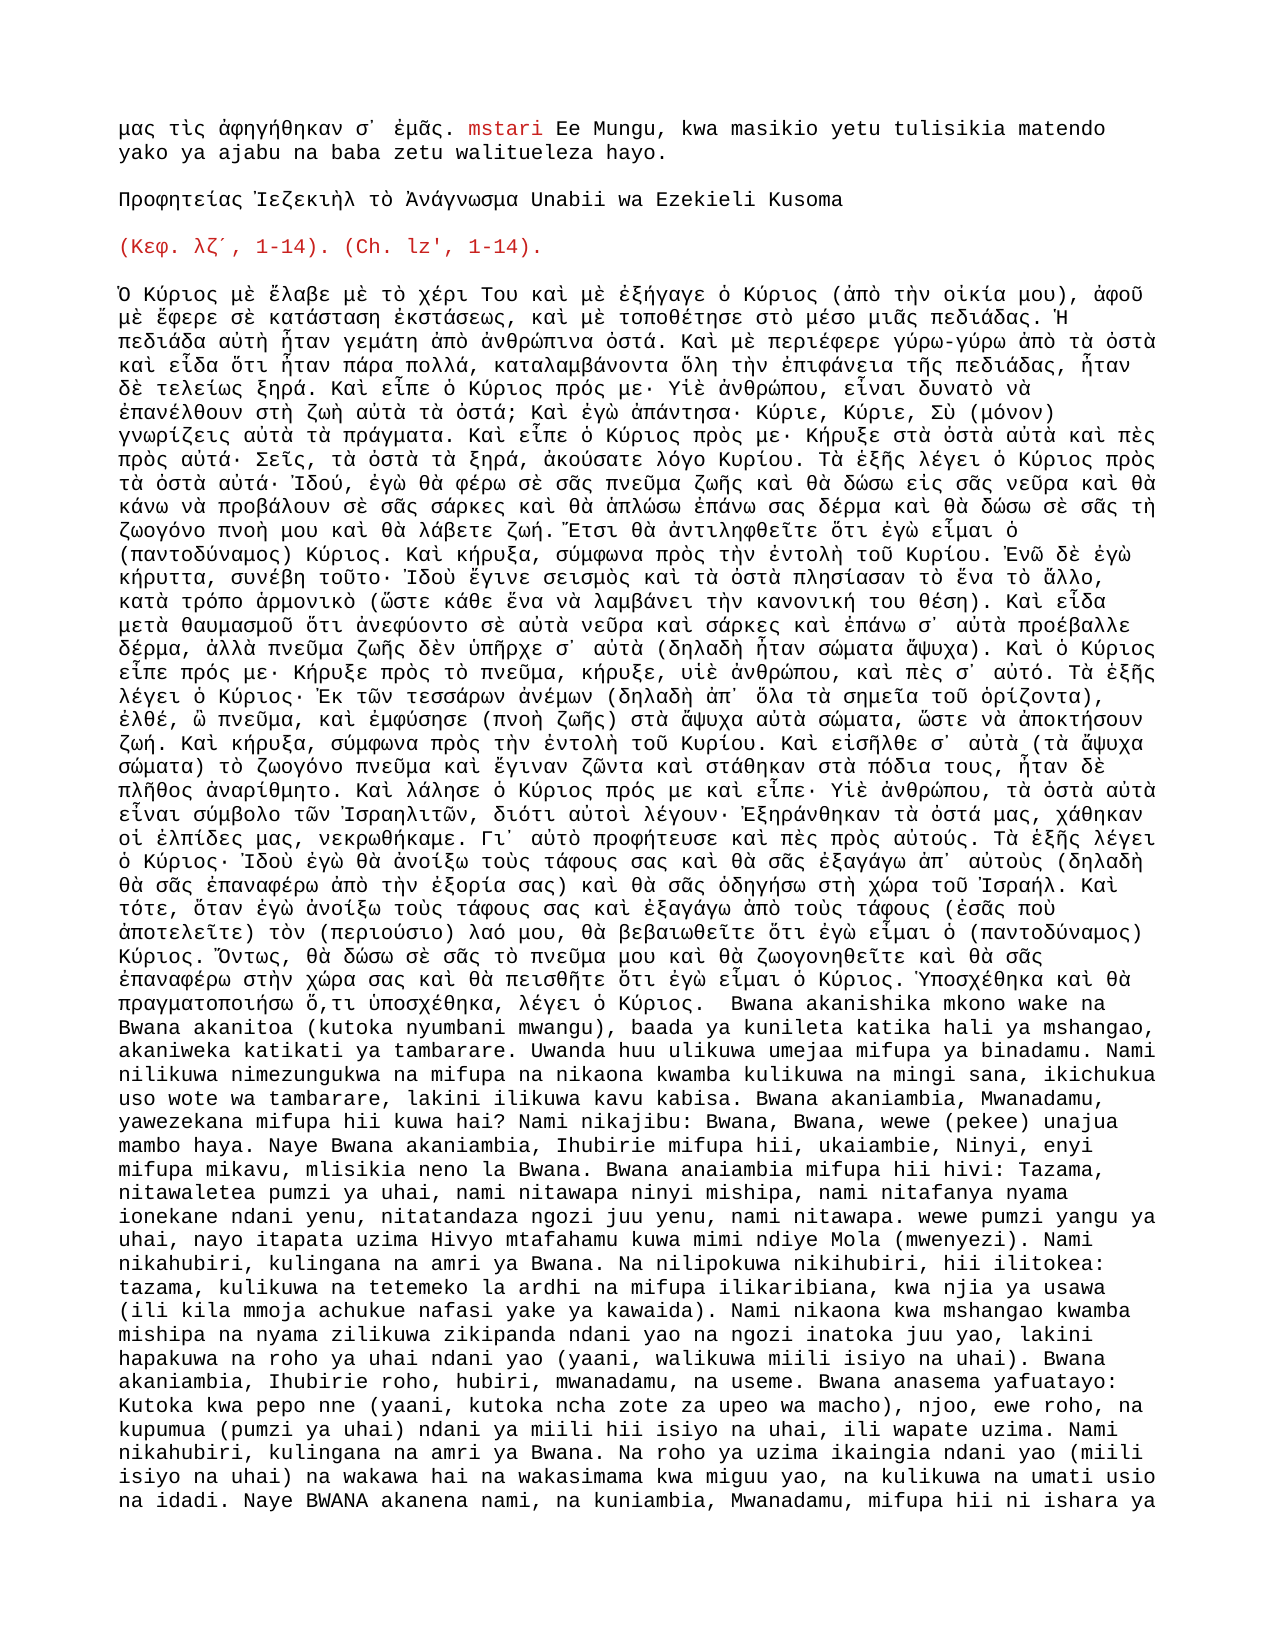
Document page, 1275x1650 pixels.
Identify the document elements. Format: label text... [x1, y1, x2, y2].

text Προφητείας Ἰεζεκιὴλ τὸ Ἀνάγνωσμα Unabii wa Ezekieli Kusoma [118, 189, 1157, 213]
text μας τὶς ἀφηγήθηκαν σ᾿ ἐμᾶς. mstari Ee Mungu, kwa masikio yetu tulisikia matendo yako ya ajabu na baba zetu walitueleza hayo. [118, 118, 1157, 165]
text Ὁ Κύριος μὲ ἔλαβε μὲ τὸ χέρι Του καὶ μὲ ἐξήγαγε ὁ Κύριος (ἀπὸ τὴν οἰκία μου), ἀφοῦ μὲ ἔφερε σὲ κατάσταση ἐκστάσεως, καὶ μὲ τοποθέτησε στὸ μέσο μιᾶς πεδιάδας. Ἡ πεδιάδα αὐτὴ ἦταν γεμάτη ἀπὸ ἀνθρώπινα ὀστά. Καὶ μὲ περιέφερε γύρω-γύρω ἀπὸ τὰ ὀστὰ καὶ εἶδα ὅτι ἦταν πάρα πολλά, καταλαμβάνοντα ὅλη τὴν ἐπιφάνεια τῆς πεδιάδας, ἦταν δὲ τελείως ξηρά. Καὶ εἶπε ὁ Κύριος πρός με· Υἱὲ ἀνθρώπου, εἶναι δυνατὸ νὰ ἐπανέλθουν στὴ ζωὴ αὐτὰ τὰ ὀστά; Καὶ ἐγὼ ἀπάντησα· Κύριε, Κύριε, Σὺ (μόνον) γνωρίζεις αὐτὰ τὰ πράγματα. Καὶ εἶπε ὁ Κύριος πρὸς με· Κήρυξε στὰ ὀστὰ αὐτὰ καὶ πὲς πρὸς αὐτά· Σεῖς, τὰ ὀστὰ τὰ ξηρά, ἀκούσατε λόγο Κυρίου. Τὰ ἑξῆς λέγει ὁ Κύριος πρὸς τὰ ὀστὰ αὐτά· Ἰδού, ἐγὼ θὰ φέρω σὲ σᾶς πνεῦμα ζωῆς καὶ θὰ δώσω εἰς σᾶς νεῦρα καὶ θὰ κάνω νὰ προβάλουν σὲ σᾶς σάρκες καὶ θὰ ἁπλώσω ἐπάνω σας δέρμα καὶ θὰ δώσω σὲ σᾶς τὴ ζωογόνο πνοὴ μου καὶ θὰ λάβετε ζωή. Ἔτσι θὰ ἀντιληφθεῖτε ὅτι ἐγὼ εἶμαι ὁ (παντοδύναμος) Κύριος. Καὶ κήρυξα, σύμφωνα πρὸς τὴν ἐντολὴ τοῦ Κυρίου. Ἐνῶ δὲ ἐγὼ κήρυττα, συνέβη τοῦτο· Ἰδοὺ ἔγινε σεισμὸς καὶ τὰ ὀστὰ πλησίασαν τὸ ἕνα τὸ ἄλλο, κατὰ τρόπο ἁρμονικὸ (ὥστε κάθε ἕνα νὰ λαμβάνει τὴν κανονική του θέση). Καὶ εἶδα μετὰ θαυμασμοῦ ὅτι ἀνεφύοντο σὲ αὐτὰ νεῦρα καὶ σάρκες καὶ ἐπάνω σ᾿ αὐτὰ προέβαλλε δέρμα, ἀλλὰ πνεῦμα ζωῆς δὲν ὑπῆρχε σ᾿ αὐτὰ (δηλαδὴ ἦταν σώματα ἄψυχα). Καὶ ὁ Κύριος εἶπε πρός με· Κήρυξε πρὸς τὸ πνεῦμα, κήρυξε, υἱὲ ἀνθρώπου, καὶ πὲς σ᾿ αὐτό. Τὰ ἑξῆς λέγει ὁ Κύριος· Ἐκ τῶν τεσσάρων ἀνέμων (δηλαδὴ ἀπ᾿ ὅλα τὰ σημεῖα τοῦ ὁρίζοντα), ἐλθέ, ὢ πνεῦμα, καὶ ἐμφύσησε (πνοὴ ζωῆς) στὰ ἄψυχα αὐτὰ σώματα, ὥστε νὰ ἀποκτήσουν ζωή. Καὶ κήρυξα, σύμφωνα πρὸς τὴν ἐντολὴ τοῦ Κυρίου. Καὶ εἰσῆλθε σ᾿ αὐτὰ (τὰ ἄψυχα σώματα) τὸ ζωογόνο πνεῦμα καὶ ἔγιναν ζῶντα καὶ στάθηκαν στὰ πόδια τους, ἦταν δὲ πλῆθος ἀναρίθμητο. Καὶ λάλησε ὁ Κύριος πρός με καὶ εἶπε· Υἱὲ ἀνθρώπου, τὰ ὀστὰ αὐτὰ εἶναι σύμβολο τῶν Ἰσραηλιτῶν, διότι αὐτοὶ λέγουν· Ἐξηράνθηκαν τὰ ὀστά μας, χάθηκαν οἱ ἐλπίδες μας, νεκρωθήκαμε. Γι᾿ αὐτὸ προφήτευσε καὶ πὲς πρὸς αὐτούς. Τὰ ἑξῆς λέγει ὁ Κύριος· Ἰδοὺ ἐγὼ θὰ ἀνοίξω τοὺς τάφους σας καὶ θὰ σᾶς ἐξαγάγω ἀπ᾿ αὐτοὺς (δηλαδὴ θὰ σᾶς ἐπαναφέρω ἀπὸ τὴν ἐξορία σας) καὶ θὰ σᾶς ὁδηγήσω στὴ χώρα τοῦ Ἰσραήλ. Καὶ τότε, ὅταν ἐγὼ ἀνοίξω τοὺς τάφους σας καὶ ἐξαγάγω ἀπὸ τοὺς τάφους (ἐσᾶς ποὺ ἀποτελεῖτε) τὸν (περιούσιο) λαό μου, θὰ βεβαιωθεῖτε ὅτι ἐγὼ εἶμαι ὁ (παντοδύναμος) Κύριος. Ὄντως, θὰ δώσω σὲ σᾶς τὸ πνεῦμα μου καὶ θὰ ζωογονηθεῖτε καὶ θὰ σᾶς ἐπαναφέρω στὴν χώρα σας καὶ θὰ πεισθῆτε ὅτι ἐγὼ εἶμαι ὁ Κύριος. Ὑποσχέθηκα καὶ θὰ πραγματοποιήσω ὅ,τι ὑποσχέθηκα, λέγει ὁ Κύριος. Bwana akanishika mkono wake na Bwana akanitoa (kutoka nyumbani mwangu), baada ya kunileta katika hali ya mshangao, akaniweka katikati ya tambarare. Uwanda huu ulikuwa umejaa mifupa ya binadamu. Nami nilikuwa nimezungukwa na mifupa na nikaona kwamba kulikuwa na mingi sana, ikichukua uso wote wa tambarare, lakini ilikuwa kavu kabisa. Bwana akaniambia, Mwanadamu, yawezekana mifupa hii kuwa hai? Nami nikajibu: Bwana, Bwana, wewe (pekee) unajua mambo haya. Naye Bwana akaniambia, Ihubirie mifupa hii, ukaiambie, Ninyi, enyi mifupa mikavu, mlisikia neno la Bwana. Bwana anaiambia mifupa hii hivi: Tazama, nitawaletea pumzi ya uhai, nami nitawapa ninyi mishipa, nami nitafanya nyama ionekane ndani yenu, nitatandaza ngozi juu yenu, nami nitawapa. wewe pumzi yangu ya uhai, nayo itapata uzima Hivyo mtafahamu kuwa mimi ndiye Mola (mwenyezi). Nami nikahubiri, kulingana na amri ya Bwana. Na nilipokuwa nikihubiri, hii ilitokea: tazama, kulikuwa na tetemeko la ardhi na mifupa ilikaribiana, kwa njia ya usawa (ili kila mmoja achukue nafasi yake ya kawaida). Nami nikaona kwa mshangao kwamba mishipa na nyama zilikuwa zikipanda ndani yao na ngozi inatoka juu yao, lakini hapakuwa na roho ya uhai ndani yao (yaani, walikuwa miili isiyo na uhai). Bwana akaniambia, Ihubirie roho, hubiri, mwanadamu, na useme. Bwana anasema yafuatayo: Kutoka kwa pepo nne (yaani, kutoka ncha zote za upeo wa macho), njoo, ewe roho, na kupumua (pumzi ya uhai) ndani ya miili hii isiyo na uhai, ili wapate uzima. Nami nikahubiri, kulingana na amri ya Bwana. Na roho ya uzima ikaingia ndani yao (miili isiyo na uhai) na wakawa hai na wakasimama kwa miguu yao, na kulikuwa na umati usio na idadi. Naye BWANA akanena nami, na kuniambia, Mwanadamu, mifupa hii ni ishara ya [118, 284, 1157, 1513]
text (Κεφ. λζ´, 1-14). (Ch. lz', 1-14). [118, 236, 1157, 260]
